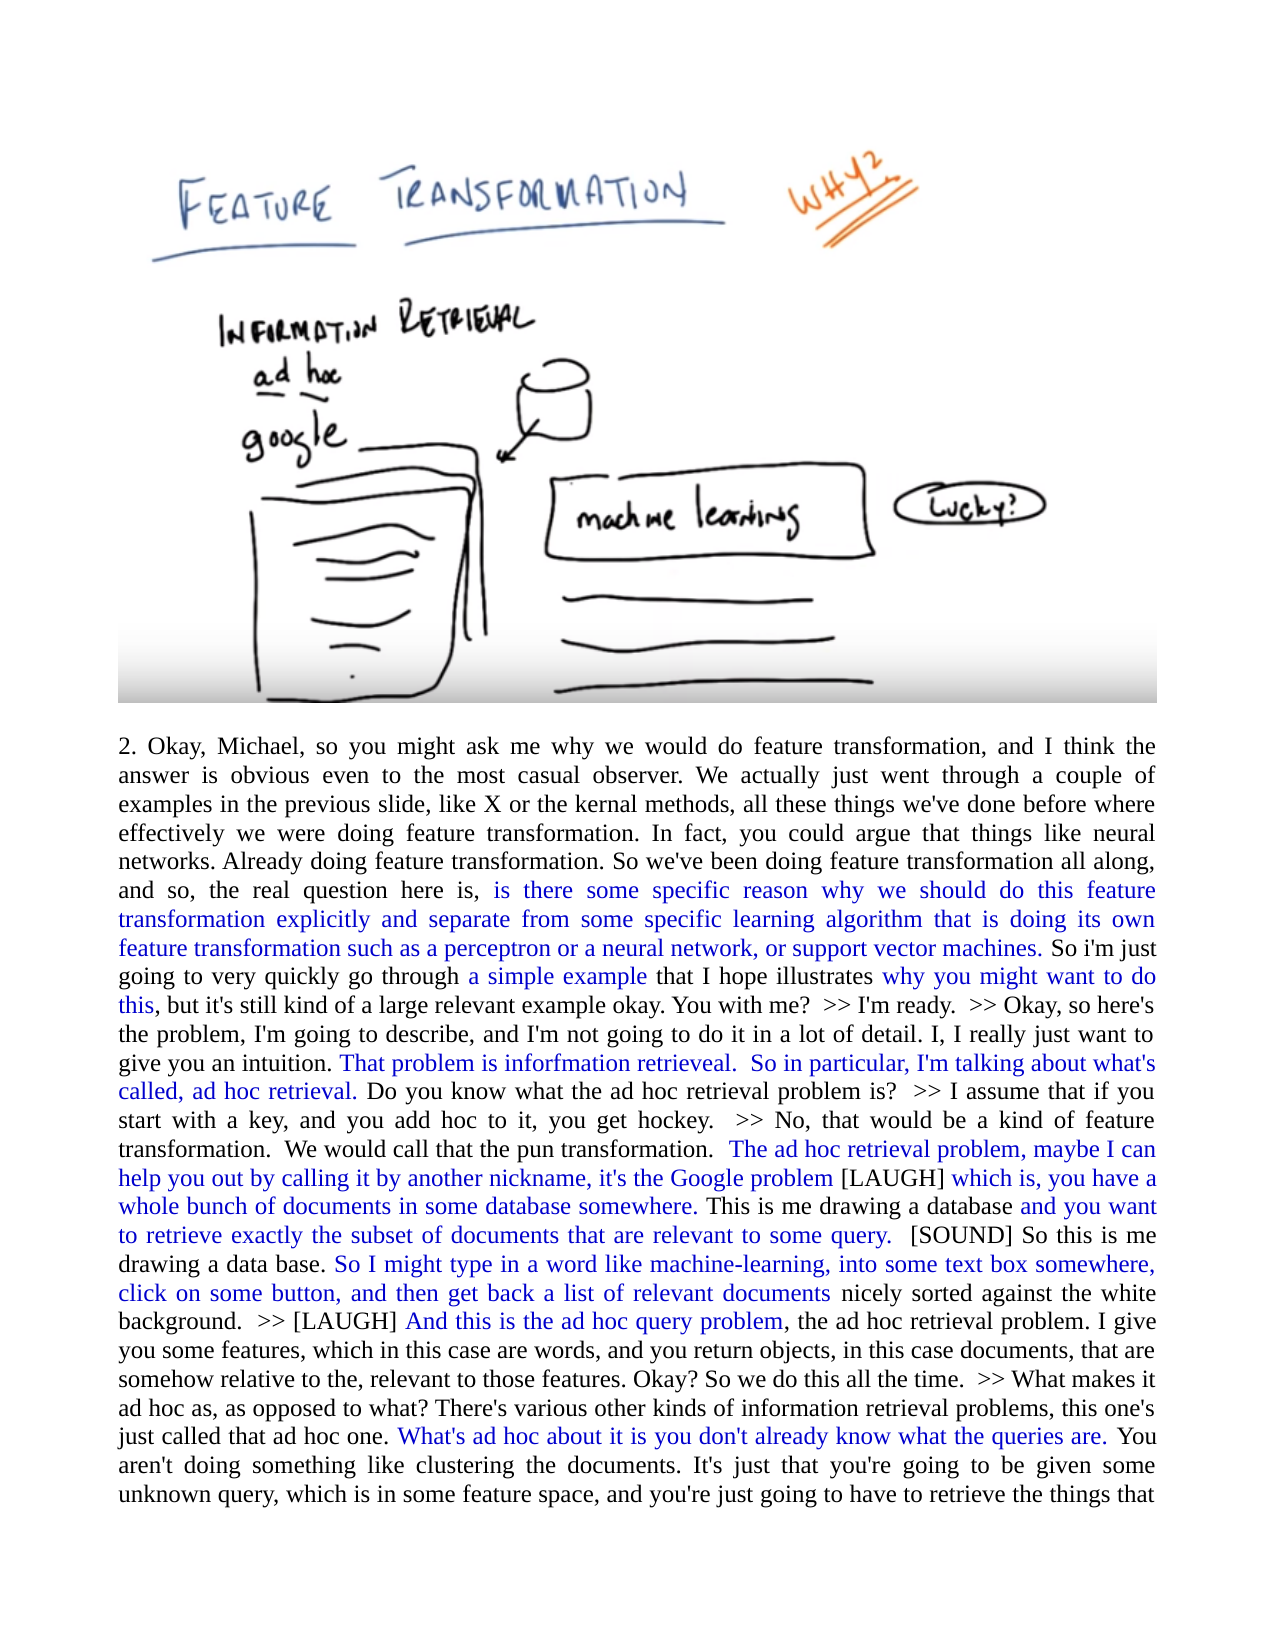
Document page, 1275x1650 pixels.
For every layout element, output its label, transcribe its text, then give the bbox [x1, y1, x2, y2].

picture [118, 146, 1157, 703]
text 2. Okay, Michael, so you might ask me why we would do feature transformation, and I think the answer is obvious even to the most casual observer. We actually just went through a couple of examples in the previous slide, like X or the kernal methods, all these things we've done before where effectively we were doing feature transformation. In fact, you could argue that things like neural networks. Already doing feature transformation. So we've been doing feature transformation all along, and so, the real question here is, is there some specific reason why we should do this feature transformation explicitly and separate from some specific learning algorithm that is doing its own feature transformation such as a perceptron or a neural network, or support vector machines. So i'm just going to very quickly go through a simple example that I hope illustrates why you might want to do this, but it's still kind of a large relevant example okay. You with me? >> I'm ready. >> Okay, so here's the problem, I'm going to describe, and I'm not going to do it in a lot of detail. I, I really just want to give you an intuition. That problem is inforfmation retrieveal. So in particular, I'm talking about what's called, ad hoc retrieval. Do you know what the ad hoc retrieval problem is? >> I assume that if you start with a key, and you add hoc to it, you get hockey. >> No, that would be a kind of feature transformation. We would call that the pun transformation. The ad hoc retrieval problem, maybe I can help you out by calling it by another nickname, it's the Google problem [LAUGH] which is, you have a whole bunch of documents in some database somewhere. This is me drawing a database and you want to retrieve exactly the subset of documents that are relevant to some query. [SOUND] So this is me drawing a data base. So I might type in a word like machine-learning, into some text box somewhere, click on some button, and then get back a list of relevant documents nicely sorted against the white background. >> [LAUGH] And this is the ad hoc query problem, the ad hoc retrieval problem. I give you some features, which in this case are words, and you return objects, in this case documents, that are somehow relative to the, relevant to those features. Okay? So we do this all the time. >> What makes it ad hoc as, as opposed to what? There's various other kinds of information retrieval problems, this one's just called that ad hoc one. What's ad hoc about it is you don't already know what the queries are. You aren't doing something like clustering the documents. It's just that you're going to be given some unknown query, which is in some feature space, and you're just going to have to retrieve the things that [118, 731, 1157, 1508]
